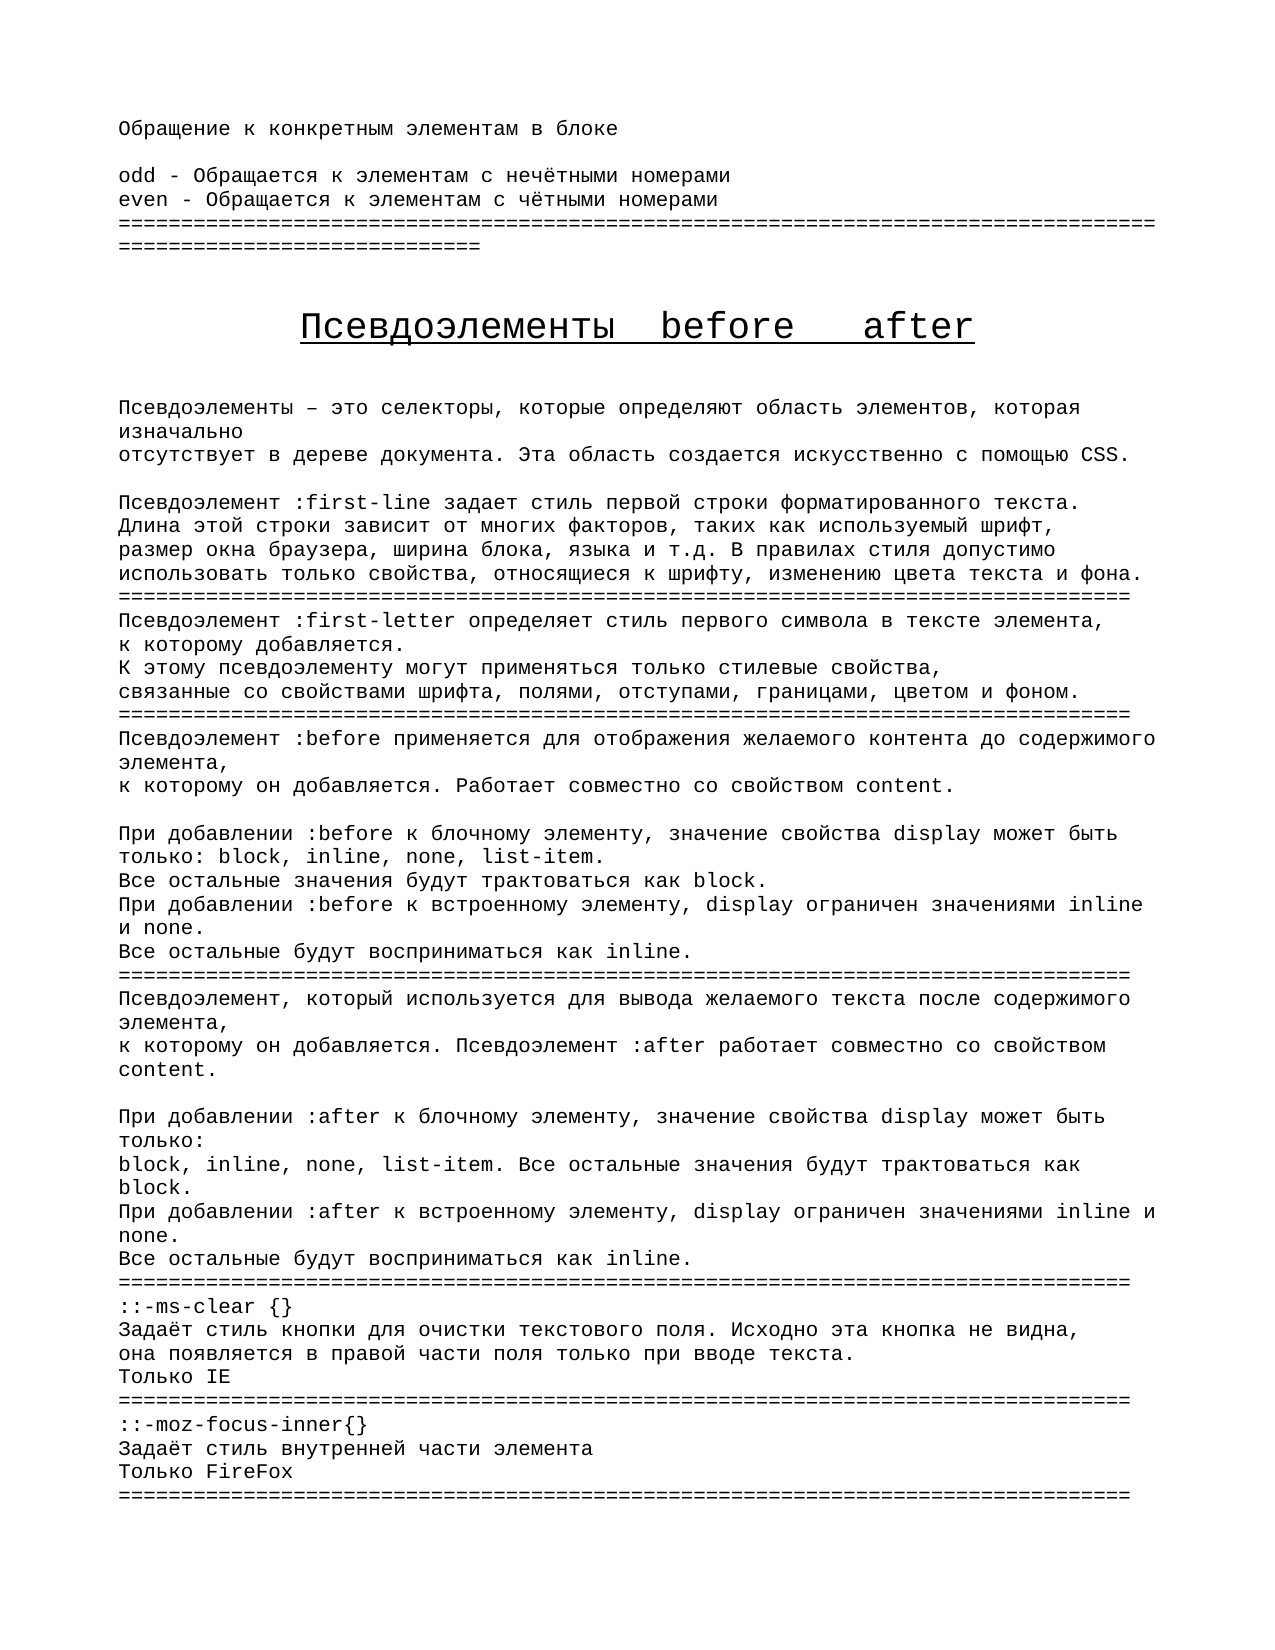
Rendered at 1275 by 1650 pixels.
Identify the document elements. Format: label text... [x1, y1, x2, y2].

text Псевдоэлемент, который используется для вывода желаемого текста после содержимого элемента, [118, 988, 1157, 1036]
text к которому он добавляется. Работает совместно со свойством content. [118, 775, 1157, 799]
text использовать только свойства, относящиеся к шрифту, изменению цвета текста и фона. [118, 563, 1157, 586]
text Обращение к конкретным элементам в блоке [118, 118, 1157, 142]
text Задаёт стиль кнопки для очистки текстового поля. Исходно эта кнопка не видна, [118, 1319, 1157, 1343]
text При добавлении :before к встроенному элементу, display ограничен значениями inline и none. [118, 894, 1157, 941]
text Все остальные значения будут трактоваться как block. [118, 870, 1157, 894]
text even - Обращается к элементам с чётными номерами [118, 189, 1157, 213]
text ================================================================================================================ [118, 213, 1157, 260]
text Задаёт стиль внутренней части элемента [118, 1437, 1157, 1461]
text При добавлении :after к блочному элементу, значение свойства display может быть только: [118, 1106, 1157, 1154]
text Псевдоэлемент :first-letter определяет стиль первого символа в тексте элемента, [118, 610, 1157, 633]
text Все остальные будут восприниматься как inline. [118, 1248, 1157, 1272]
text размер окна браузера, ширина блока, языка и т.д. В правилах стиля допустимо [118, 539, 1157, 563]
text ::-ms-clear {} [118, 1296, 1157, 1319]
text ================================================================================= [118, 964, 1157, 988]
text Псевдоэлемент :before применяется для отображения желаемого контента до содержимого элемента, [118, 728, 1157, 775]
text Псевдоэлемент :first-line задает стиль первой строки форматированного текста. [118, 492, 1157, 515]
text ================================================================================= [118, 586, 1157, 610]
text связанные со свойствами шрифта, полями, отступами, границами, цветом и фоном. [118, 681, 1157, 704]
text К этому псевдоэлементу могут применяться только стилевые свойства, [118, 657, 1157, 681]
text ================================================================================= [118, 704, 1157, 728]
text odd - Обращается к элементам с нечётными номерами [118, 165, 1157, 189]
text block, inline, none, list-item. Все остальные значения будут трактоваться как block. [118, 1154, 1157, 1201]
text Только FireFox [118, 1461, 1157, 1485]
text При добавлении :after к встроенному элементу, display ограничен значениями inline и none. [118, 1201, 1157, 1248]
text она появляется в правой части поля только при вводе текста. [118, 1343, 1157, 1367]
text Все остальные будут восприниматься как inline. [118, 941, 1157, 964]
text отсутствует в дереве документа. Эта область создается искусственно с помощью CSS. [118, 444, 1157, 468]
text ================================================================================= [118, 1485, 1157, 1508]
text Только IE [118, 1367, 1157, 1390]
text к которому добавляется. [118, 633, 1157, 657]
text ================================================================================= [118, 1390, 1157, 1414]
text ================================================================================= [118, 1272, 1157, 1296]
text Псевдоэлементы before after [118, 307, 1157, 350]
text к которому он добавляется. Псевдоэлемент :after работает совместно со свойством content. [118, 1036, 1157, 1083]
text При добавлении :before к блочному элементу, значение свойства display может быть только: block, inline, none, list-item. [118, 823, 1157, 870]
text Длина этой строки зависит от многих факторов, таких как используемый шрифт, [118, 515, 1157, 539]
text ::-moz-focus-inner{} [118, 1414, 1157, 1437]
text Псевдоэлементы – это селекторы, которые определяют область элементов, которая изначально [118, 397, 1157, 444]
